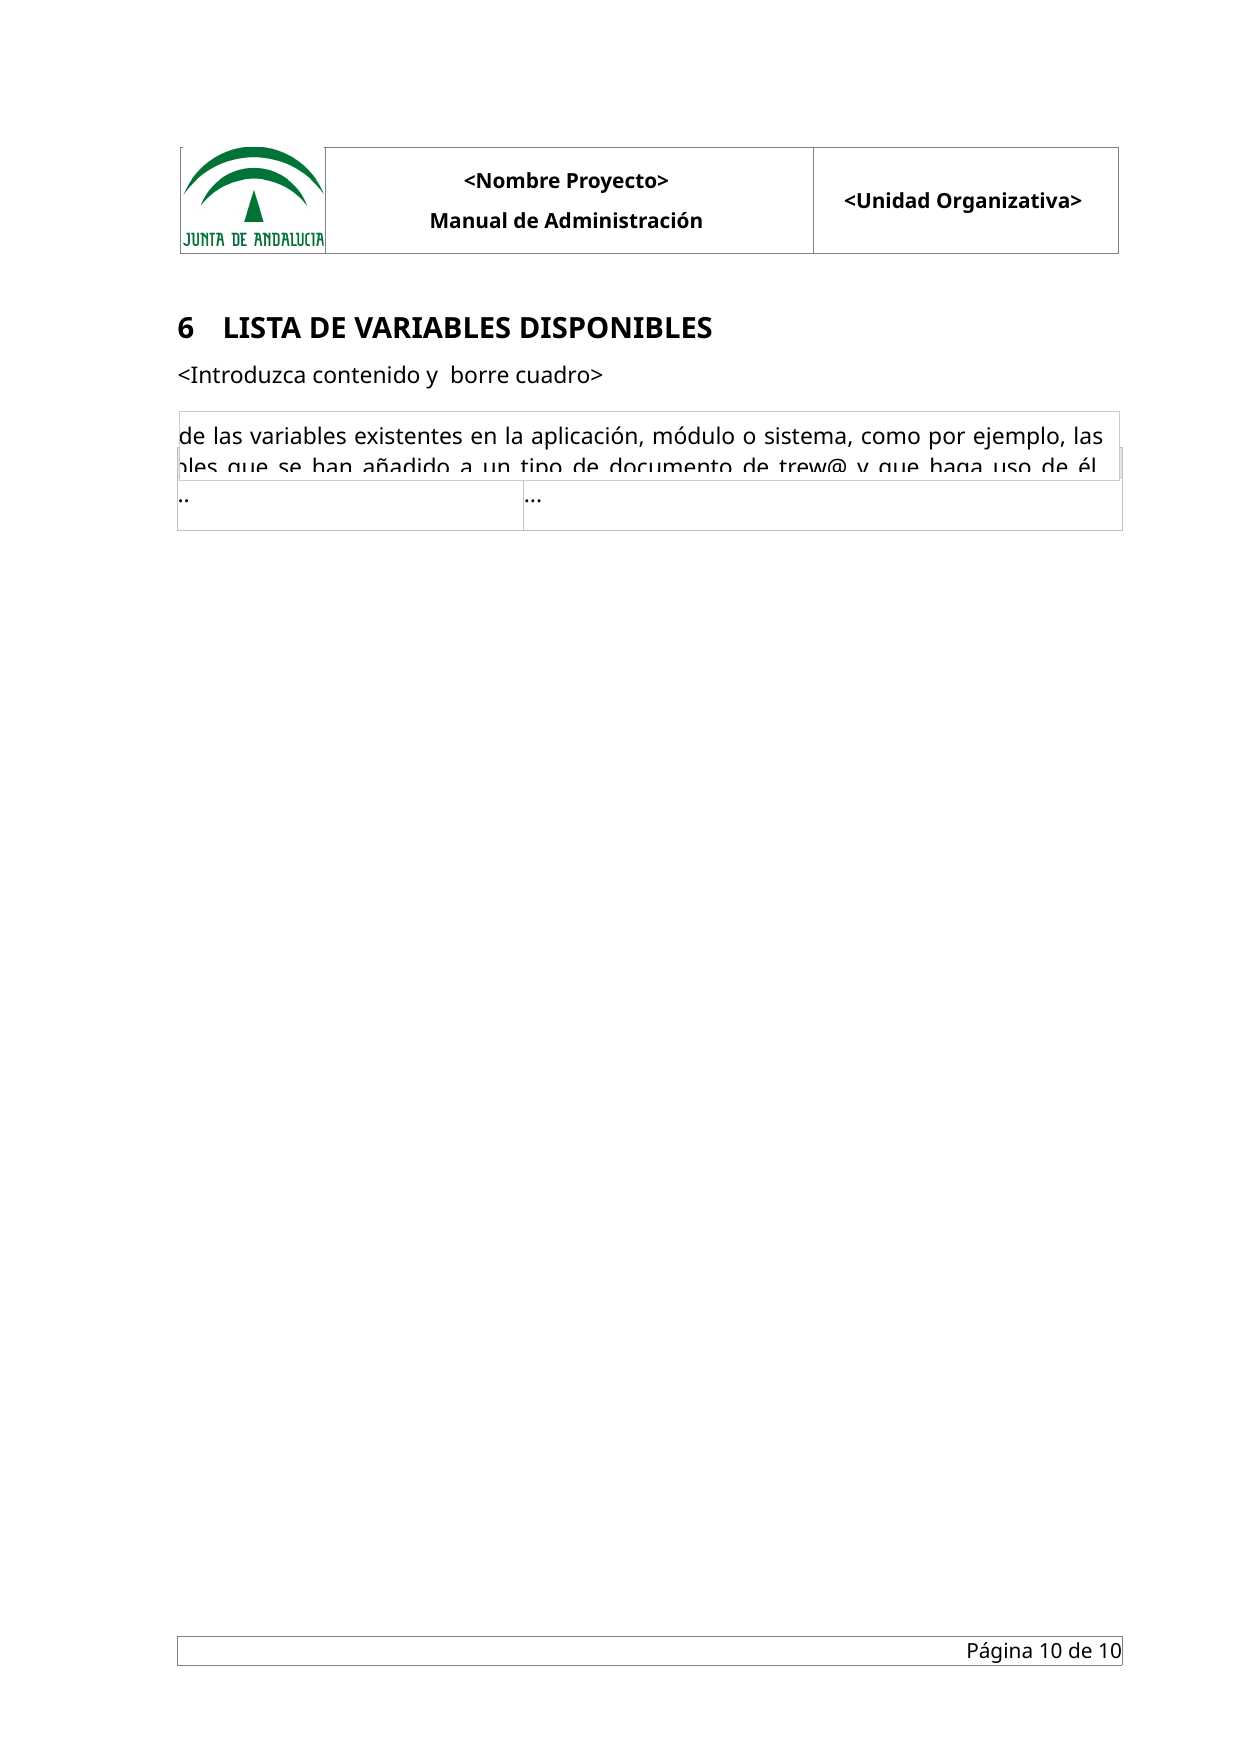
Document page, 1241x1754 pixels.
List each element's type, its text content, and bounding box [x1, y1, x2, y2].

subtitle LISTA DE VARIABLES DISPONIBLES [177, 307, 1122, 347]
text Lista de las variables existentes en la aplicación, módulo o sistema, como por ejemplo, las variables que se han añadido a un tipo de documento de trew@ y que haga uso de él, posteriormente la aplicación. [180, 420, 1104, 472]
table_cell .. [178, 478, 523, 530]
table_cell ... [524, 478, 1122, 530]
text <Introduzca contenido y borre cuadro> [177, 359, 1122, 390]
